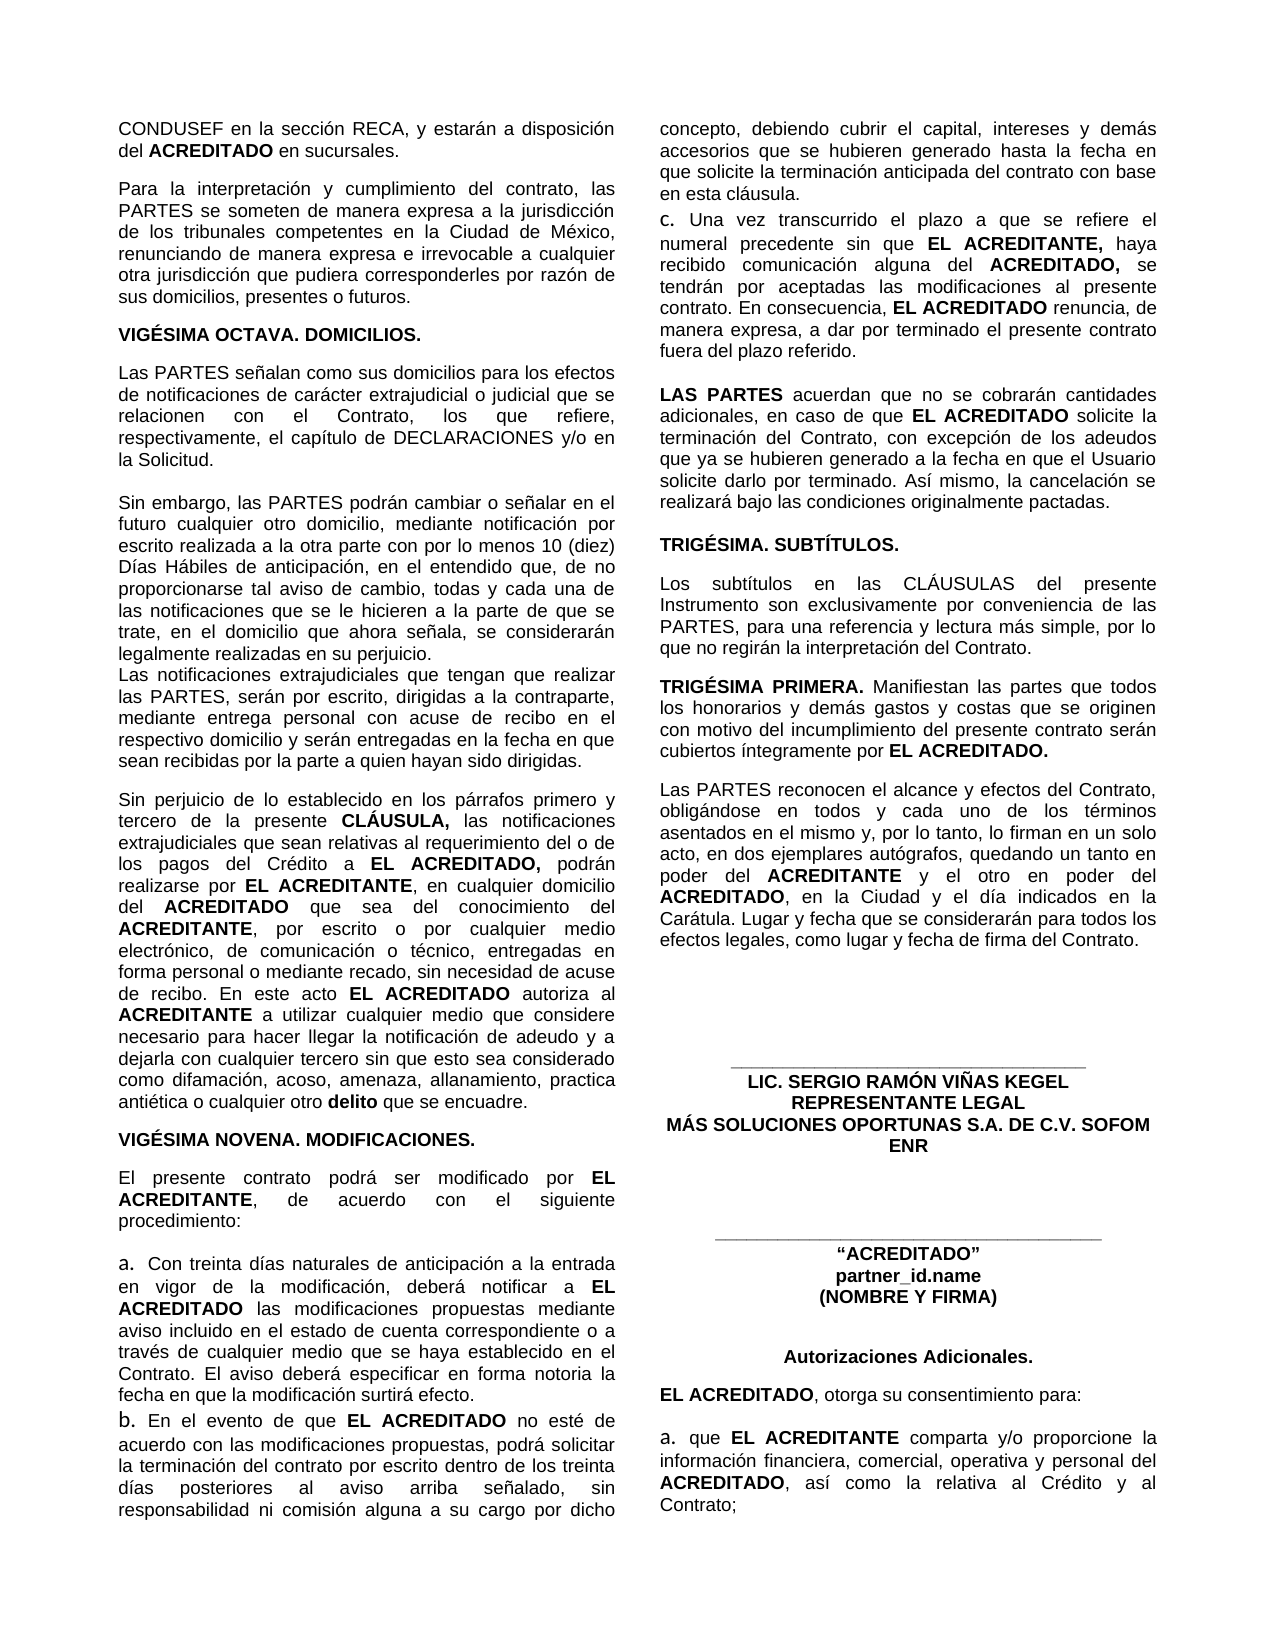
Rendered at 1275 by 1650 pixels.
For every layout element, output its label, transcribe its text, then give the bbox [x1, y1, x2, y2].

text LAS PARTES acuerdan que no se cobrarán cantidades adicionales, en caso de que EL ACREDITADO solicite la terminación del Contrato, con excepción de los adeudos que ya se hubieren generado a la fecha en que el Usuario solicite darlo por terminado. Así mismo, la cancelación se realizará bajo las condiciones originalmente pactadas. [659, 383, 1157, 513]
text partner_id.name [659, 1264, 1157, 1286]
list En el evento de que EL ACREDITADO no esté de acuerdo con las modificaciones propuestas, podrá solicitar la terminación del contrato por escrito dentro de los treinta días posteriores al aviso arriba señalado, sin responsabilidad ni comisión alguna a su cargo por dicho [118, 1406, 615, 1520]
text TRIGÉSIMA. SUBTÍTULOS. [659, 534, 1157, 556]
text Sin perjuicio de lo establecido en los párrafos primero y tercero de la presente CLÁUSULA, las notificaciones extrajudiciales que sean relativas al requerimiento del o de los pagos del Crédito a EL ACREDITADO, podrán realizarse por EL ACREDITANTE, en cualquier domicilio del ACREDITADO que sea del conocimiento del ACREDITANTE, por escrito o por cualquier medio electrónico, de comunicación o técnico, entregadas en forma personal o mediante recado, sin necesidad de acuse de recibo. En este acto EL ACREDITADO autoriza al ACREDITANTE a utilizar cualquier medio que considere necesario para hacer llegar la notificación de adeudo y a dejarla con cualquier tercero sin que esto sea considerado como difamación, acoso, amenaza, allanamiento, practica antiética o cualquier otro delito que se encuadre. [118, 788, 615, 1112]
text Las notificaciones extrajudiciales que tengan que realizar las PARTES, serán por escrito, dirigidas a la contraparte, mediante entrega personal con acuse de recibo en el respectivo domicilio y serán entregadas en la fecha en que sean recibidas por la parte a quien hayan sido dirigidas. [118, 664, 615, 772]
list concepto, debiendo cubrir el capital, intereses y demás accesorios que se hubieren generado hasta la fecha en que solicite la terminación anticipada del contrato con base en esta cláusula. [659, 118, 1157, 204]
text Las PARTES señalan como sus domicilios para los efectos de notificaciones de carácter extrajudicial o judicial que se relacionen con el Contrato, los que refiere, respectivamente, el capítulo de DECLARACIONES y/o en la Solicitud. [118, 362, 615, 470]
text _____________________________________ [659, 1221, 1157, 1243]
list que EL ACREDITANTE comparta y/o proporcione la información financiera, comercial, operativa y personal del ACREDITADO, así como la relativa al Crédito y al Contrato; [659, 1422, 1157, 1515]
text VIGÉSIMA OCTAVA. DOMICILIOS. [118, 324, 615, 346]
text TRIGÉSIMA PRIMERA. Manifiestan las partes que todos los honorarios y demás gastos y costas que se originen con motivo del incumplimiento del presente contrato serán cubiertos íntegramente por EL ACREDITADO. [659, 675, 1157, 762]
text (NOMBRE Y FIRMA) [659, 1286, 1157, 1308]
list Con treinta días naturales de anticipación a la entrada en vigor de la modificación, deberá notificar a EL ACREDITADO las modificaciones propuestas mediante aviso incluido en el estado de cuenta correspondiente o a través de cualquier medio que se haya establecido en el Contrato. El aviso deberá especificar en forma notoria la fecha en que la modificación surtirá efecto. [118, 1248, 615, 1406]
text Los subtítulos en las CLÁUSULAS del presente Instrumento son exclusivamente por conveniencia de las PARTES, para una referencia y lectura más simple, por lo que no regirán la interpretación del Contrato. [659, 572, 1157, 659]
text Para la interpretación y cumplimiento del contrato, las PARTES se someten de manera expresa a la jurisdicción de los tribunales competentes en la Ciudad de México, renunciando de manera expresa e irrevocable a cualquier otra jurisdicción que pudiera corresponderles por razón de sus domicilios, presentes o futuros. [118, 178, 615, 307]
text Sin embargo, las PARTES podrán cambiar o señalar en el futuro cualquier otro domicilio, mediante notificación por escrito realizada a la otra parte con por lo menos 10 (diez) Días Hábiles de anticipación, en el entendido que, de no proporcionarse tal aviso de cambio, todas y cada una de las notificaciones que se le hicieren a la parte de que se trate, en el domicilio que ahora señala, se considerarán legalmente realizadas en su perjuicio. [118, 492, 615, 664]
text Autorizaciones Adicionales. [659, 1346, 1157, 1367]
text Las PARTES reconocen el alcance y efectos del Contrato, obligándose en todos y cada uno de los términos asentados en el mismo y, por lo tanto, lo firman en un solo acto, en dos ejemplares autógrafos, quedando un tanto en poder del ACREDITANTE y el otro en poder del ACREDITADO, en la Ciudad y el día indicados en la Carátula. Lugar y fecha que se considerarán para todos los efectos legales, como lugar y fecha de firma del Contrato. [659, 778, 1157, 951]
list Una vez transcurrido el plazo a que se refiere el numeral precedente sin que EL ACREDITANTE, haya recibido comunicación alguna del ACREDITADO, se tendrán por aceptadas las modificaciones al presente contrato. En consecuencia, EL ACREDITADO renuncia, de manera expresa, a dar por terminado el presente contrato fuera del plazo referido. [659, 204, 1157, 362]
text MÁS SOLUCIONES OPORTUNAS S.A. DE C.V. SOFOM ENR [659, 1113, 1157, 1157]
text LIC. SERGIO RAMÓN VIÑAS KEGEL [659, 1070, 1157, 1092]
text __________________________________ [659, 1049, 1157, 1070]
text El presente contrato podrá ser modificado por EL ACREDITANTE, de acuerdo con el siguiente procedimiento: [118, 1167, 615, 1232]
text EL ACREDITADO, otorga su consentimiento para: [659, 1384, 1157, 1406]
text CONDUSEF en la sección RECA, y estarán a disposición del ACREDITADO en sucursales. [118, 118, 615, 161]
text VIGÉSIMA NOVENA. MODIFICACIONES. [118, 1129, 615, 1150]
text REPRESENTANTE LEGAL [659, 1092, 1157, 1113]
text “ACREDITADO” [659, 1243, 1157, 1264]
